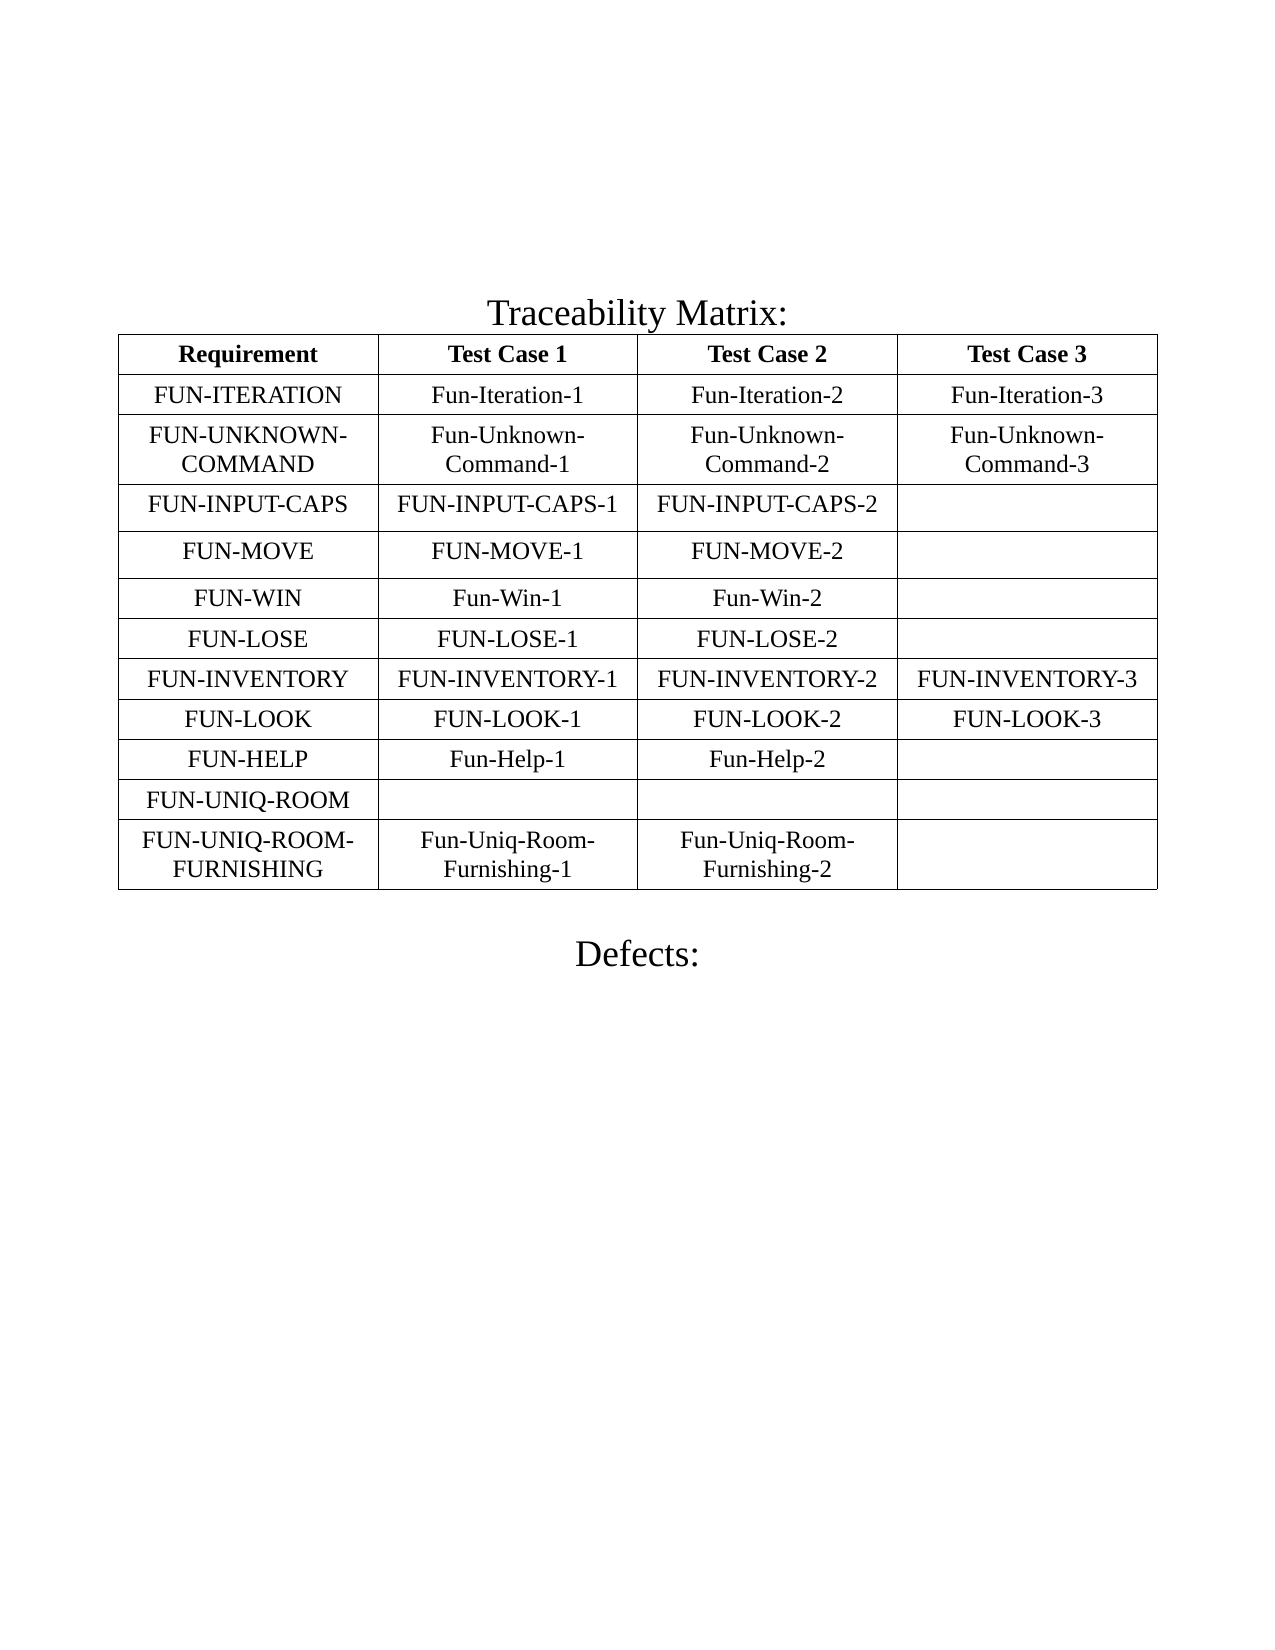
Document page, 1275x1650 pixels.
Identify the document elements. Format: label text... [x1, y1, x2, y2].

text Defects: [118, 932, 1157, 975]
table_header Test Case 2 [638, 335, 897, 374]
table_cell FUN-LOSE [119, 619, 378, 658]
table_cell FUN-LOOK-3 [898, 700, 1157, 739]
table_cell [898, 780, 1157, 819]
table_cell FUN-LOOK [119, 700, 378, 739]
table_cell FUN-MOVE [119, 532, 378, 577]
table_cell [898, 485, 1157, 531]
table_cell FUN-LOOK-1 [379, 700, 637, 739]
table_cell FUN-MOVE-1 [379, 532, 637, 577]
table_cell Fun-Unknown-Command-2 [638, 415, 897, 483]
table_cell [379, 780, 637, 819]
table_cell Fun-Unknown-Command-1 [379, 415, 637, 483]
table_cell FUN-UNIQ-ROOM [119, 780, 378, 819]
table_cell Fun-Help-2 [638, 740, 897, 779]
table_cell FUN-INPUT-CAPS [119, 485, 378, 531]
table_cell Fun-Win-1 [379, 579, 637, 618]
table_cell [638, 780, 897, 819]
table_cell FUN-LOOK-2 [638, 700, 897, 739]
table_cell FUN-UNKNOWN-COMMAND [119, 415, 378, 483]
table_header Test Case 1 [379, 335, 637, 374]
table_cell FUN-WIN [119, 579, 378, 618]
table_cell [898, 532, 1157, 577]
table_cell FUN-INVENTORY [119, 659, 378, 698]
table_cell Fun-Iteration-1 [379, 375, 637, 414]
table_header Requirement [119, 335, 378, 374]
table_cell FUN-UNIQ-ROOM-FURNISHING [119, 820, 378, 888]
table_cell FUN-ITERATION [119, 375, 378, 414]
table_header Test Case 3 [898, 335, 1157, 374]
table_cell FUN-INVENTORY-1 [379, 659, 637, 698]
table_cell Fun-Win-2 [638, 579, 897, 618]
table_cell FUN-INVENTORY-3 [898, 659, 1157, 698]
table_cell FUN-INVENTORY-2 [638, 659, 897, 698]
table_cell FUN-MOVE-2 [638, 532, 897, 577]
table_cell FUN-INPUT-CAPS-1 [379, 485, 637, 531]
table_cell Fun-Uniq-Room-Furnishing-1 [379, 820, 637, 888]
table_cell FUN-HELP [119, 740, 378, 779]
table_cell Fun-Unknown-Command-3 [898, 415, 1157, 483]
table_cell Fun-Iteration-3 [898, 375, 1157, 414]
table_cell FUN-LOSE-2 [638, 619, 897, 658]
table_cell FUN-LOSE-1 [379, 619, 637, 658]
table_cell [898, 619, 1157, 658]
table_cell Fun-Help-1 [379, 740, 637, 779]
table_cell Fun-Iteration-2 [638, 375, 897, 414]
table_cell [898, 820, 1157, 888]
table_cell FUN-INPUT-CAPS-2 [638, 485, 897, 531]
table_cell Fun-Uniq-Room-Furnishing-2 [638, 820, 897, 888]
table_cell [898, 740, 1157, 779]
table_cell [898, 579, 1157, 618]
text Traceability Matrix: [118, 291, 1157, 334]
